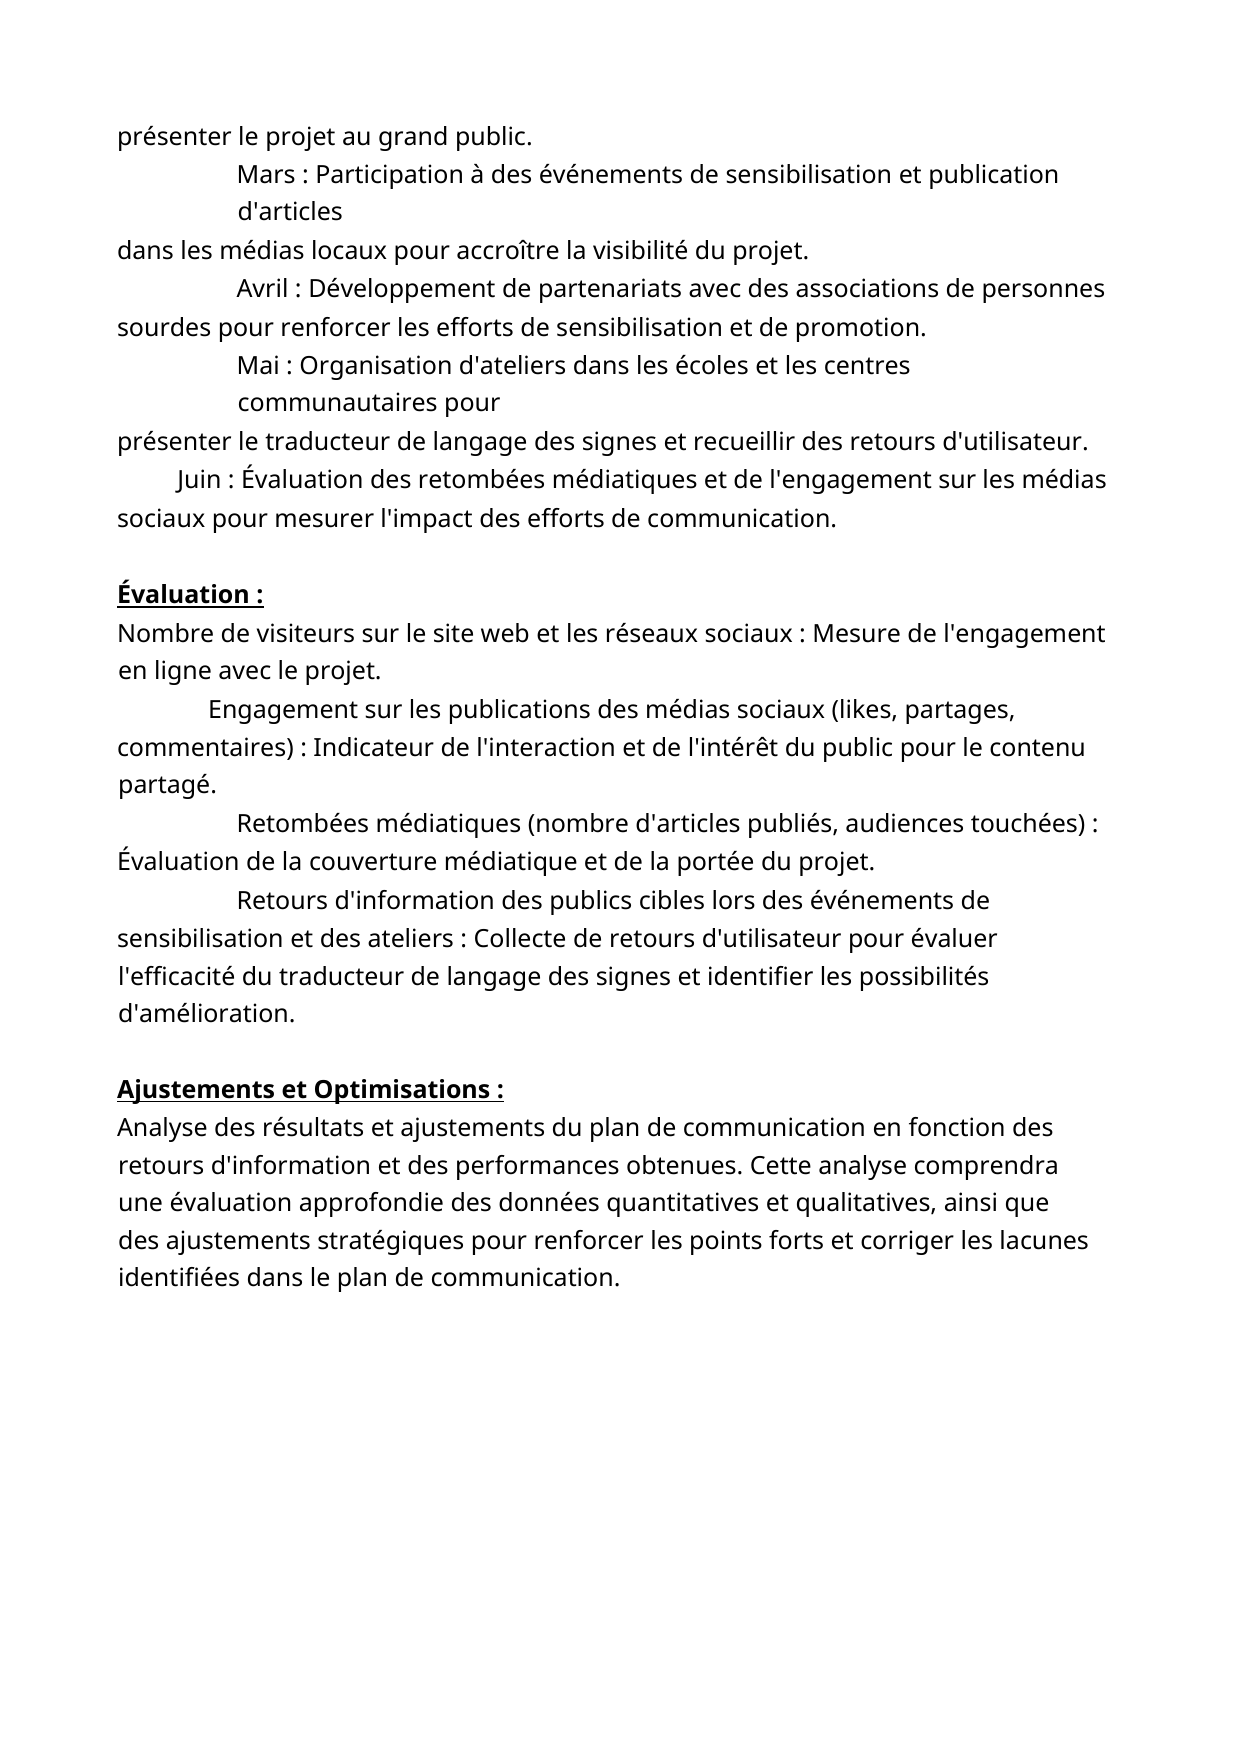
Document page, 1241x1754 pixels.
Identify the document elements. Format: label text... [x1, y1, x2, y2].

text Ajustements et Optimisations : [117, 1072, 1118, 1106]
text Analyse des résultats et ajustements du plan de communication en fonction des retours d'information et des performances obtenues. Cette analyse comprendra une évaluation approfondie des données quantitatives et qualitatives, ainsi que des ajustements stratégiques pour renforcer les points forts et corriger les lacunes identifiées dans le plan de communication. [117, 1110, 1094, 1294]
text Évaluation : [117, 577, 1118, 611]
text Avril : Développement de partenariats avec des associations de personnes [236, 271, 1117, 305]
text Retombées médiatiques (nombre d'articles publiés, audiences touchées) : [236, 805, 1117, 839]
text commentaires) : Indicateur de l'interaction et de l'intérêt du public pour le contenu partagé. [117, 729, 1117, 801]
text Juin : Évaluation des retombées médiatiques et de l'engagement sur les médias [118, 462, 1107, 496]
text Mars : Participation à des événements de sensibilisation et publication d'articles [236, 157, 1117, 228]
text Nombre de visiteurs sur le site web et les réseaux sociaux : Mesure de l'engagement en ligne avec le projet. [117, 615, 1117, 687]
text Mai : Organisation d'ateliers dans les écoles et les centres communautaires pour [236, 348, 1117, 419]
text dans les médias locaux pour accroître la visibilité du projet. [117, 232, 1117, 266]
text Retours d'information des publics cibles lors des événements de [236, 882, 1117, 916]
text Engagement sur les publications des médias sociaux (likes, partages, [118, 691, 1106, 725]
text présenter le traducteur de langage des signes et recueillir des retours d'utilisateur. [117, 423, 1117, 458]
text présenter le projet au grand public. [117, 118, 1117, 152]
text sensibilisation et des ateliers : Collecte de retours d'utilisateur pour évaluer l'efficacité du traducteur de langage des signes et identifier les possibilités d'amélioration. [117, 921, 1049, 1029]
text Évaluation de la couverture médiatique et de la portée du projet. [117, 844, 1117, 878]
text sociaux pour mesurer l'impact des efforts de communication. [117, 500, 1117, 534]
text sourdes pour renforcer les efforts de sensibilisation et de promotion. [117, 309, 1117, 343]
